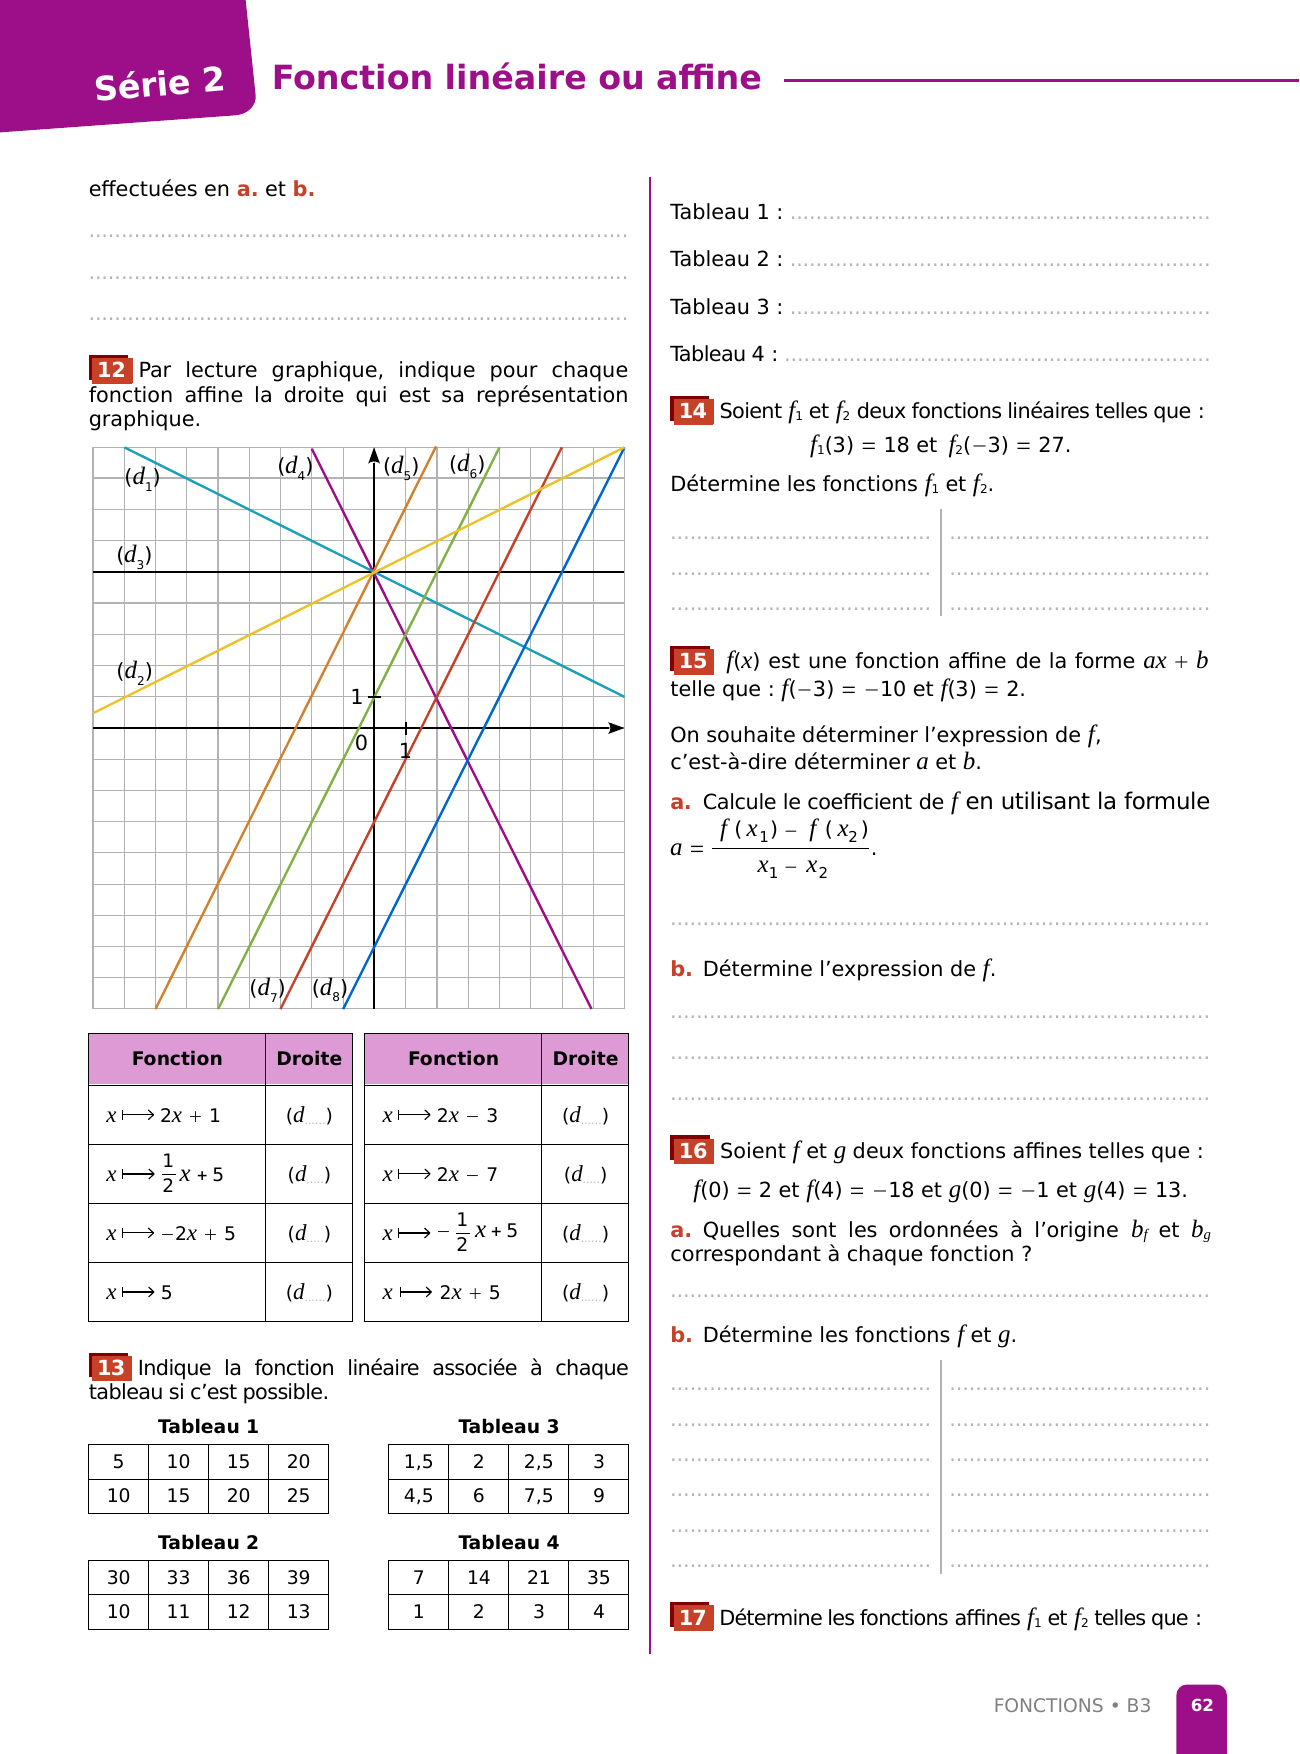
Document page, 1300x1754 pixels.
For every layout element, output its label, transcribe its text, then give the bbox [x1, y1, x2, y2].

table_cell 7 [389, 1561, 448, 1594]
table_header [329, 1411, 389, 1444]
table_cell 21 [509, 1561, 568, 1594]
table_cell [329, 1560, 388, 1594]
table_cell 2,5 [509, 1445, 568, 1479]
table_header Tableau 3 [389, 1411, 629, 1444]
list f1(3) = 18 et f2(−3) = 27. [670, 430, 1211, 458]
list Détermine les fonctions f1 et f2. [670, 469, 1211, 497]
table_cell 33 [149, 1561, 208, 1594]
table_cell 1 [389, 1595, 448, 1629]
table_cell 9 [569, 1480, 628, 1513]
table_cell 20 [209, 1480, 268, 1513]
table_cell [353, 1203, 364, 1262]
text Tableau 4 : [670, 319, 1211, 366]
list Quelles sont les ordonnées à l’origine bf et bg correspondant à chaque fonction ? [670, 1215, 1211, 1267]
table_cell (d......) [266, 1263, 352, 1321]
table_cell 15 [149, 1480, 208, 1513]
subtitle Soient f et g deux fonctions affines telles que : [710, 1135, 1211, 1164]
table_cell 15 [209, 1445, 268, 1479]
table_cell 39 [269, 1561, 328, 1594]
table_cell 4,5 [389, 1480, 448, 1513]
list f(0) = 2 et f(4) = −18 et g(0) = −1 et g(4) = 13. [670, 1175, 1211, 1203]
table_cell x 2x  5 [365, 1263, 541, 1321]
table_cell 3 [569, 1445, 628, 1479]
table_cell 36 [209, 1561, 268, 1594]
table_header Tableau 1 [89, 1411, 328, 1444]
table_cell 25 [269, 1480, 328, 1513]
table_header Droite [542, 1034, 628, 1084]
table_cell 2 [449, 1445, 508, 1479]
table_cell x 2x − 7 [365, 1145, 541, 1203]
list Détermine les fonctions f et g. [670, 1321, 1211, 1348]
table_cell x [365, 1204, 541, 1262]
table_header [353, 1033, 364, 1084]
table_cell 11 [149, 1595, 208, 1629]
table_cell (d.....) [266, 1145, 352, 1203]
table_header Fonction [89, 1034, 265, 1084]
table_cell [353, 1262, 364, 1321]
table_cell 1,5 [389, 1445, 448, 1479]
table_cell (d......) [542, 1086, 628, 1143]
table_header Fonction [365, 1034, 541, 1084]
table_cell 10 [149, 1445, 208, 1479]
list effectuées en a. et b. [88, 177, 629, 201]
table_cell 4 [569, 1595, 628, 1629]
table_cell [329, 1513, 389, 1560]
subtitle Par lecture graphique, indique pour chaque fonction affine la droite qui est sa représentation graphique. [88, 355, 629, 432]
list Calcule le coefficient de f en utilisant la formule . [670, 787, 1211, 882]
table_cell Tableau 2 [89, 1514, 328, 1560]
list Tableau 1 : [670, 177, 1211, 224]
table_cell [353, 1085, 364, 1143]
table_cell (d......) [542, 1263, 628, 1321]
table_cell x 2x − 3 [365, 1086, 541, 1143]
table_cell 6 [449, 1480, 508, 1513]
table_cell (d.....) [266, 1204, 352, 1262]
table_cell 35 [569, 1561, 628, 1594]
table_cell 5 [89, 1445, 148, 1479]
table_cell [353, 1144, 364, 1203]
table_header Droite [266, 1034, 352, 1084]
text Tableau 3 : [670, 272, 1211, 319]
table_cell (d.....) [542, 1145, 628, 1203]
table_cell 7,5 [509, 1480, 568, 1513]
subtitle Soient f1 et f2 deux fonctions linéaires telles que : [709, 396, 1211, 424]
table_cell x 2x  1 [89, 1086, 265, 1143]
table_cell (d......) [542, 1204, 628, 1262]
table_cell 10 [89, 1480, 148, 1513]
table_cell [329, 1444, 388, 1479]
subtitle f(x) est une fonction affine de la forme ax  b telle que : f(−3) = −10 et f(3) = 2. [670, 646, 1211, 702]
table_cell 30 [89, 1561, 148, 1594]
table_cell [329, 1594, 388, 1629]
list Détermine l’expression de f. [670, 954, 1211, 982]
table_cell 14 [449, 1561, 508, 1594]
table_cell (d......) [266, 1086, 352, 1143]
table_cell x [89, 1145, 265, 1203]
table_cell 2 [449, 1595, 508, 1629]
table_cell x 5 [89, 1263, 265, 1321]
table_cell Tableau 4 [389, 1514, 629, 1560]
table_cell 12 [209, 1595, 268, 1629]
table_cell 13 [269, 1595, 328, 1629]
list On souhaite déterminer l’expression de f, c’est-à-dire déterminer a et b. [670, 720, 1211, 775]
subtitle Indique la fonction linéaire associée à chaque tableau si c’est possible. [88, 1352, 629, 1405]
table_cell 3 [509, 1595, 568, 1629]
subtitle Détermine les fonctions affines f1 et f2 telles que : [709, 1602, 1211, 1630]
table_cell x ─2x  5 [89, 1204, 265, 1262]
table_cell 20 [269, 1445, 328, 1479]
table_cell 10 [89, 1595, 148, 1629]
text Tableau 2 : [670, 224, 1211, 272]
table_cell [329, 1479, 388, 1513]
